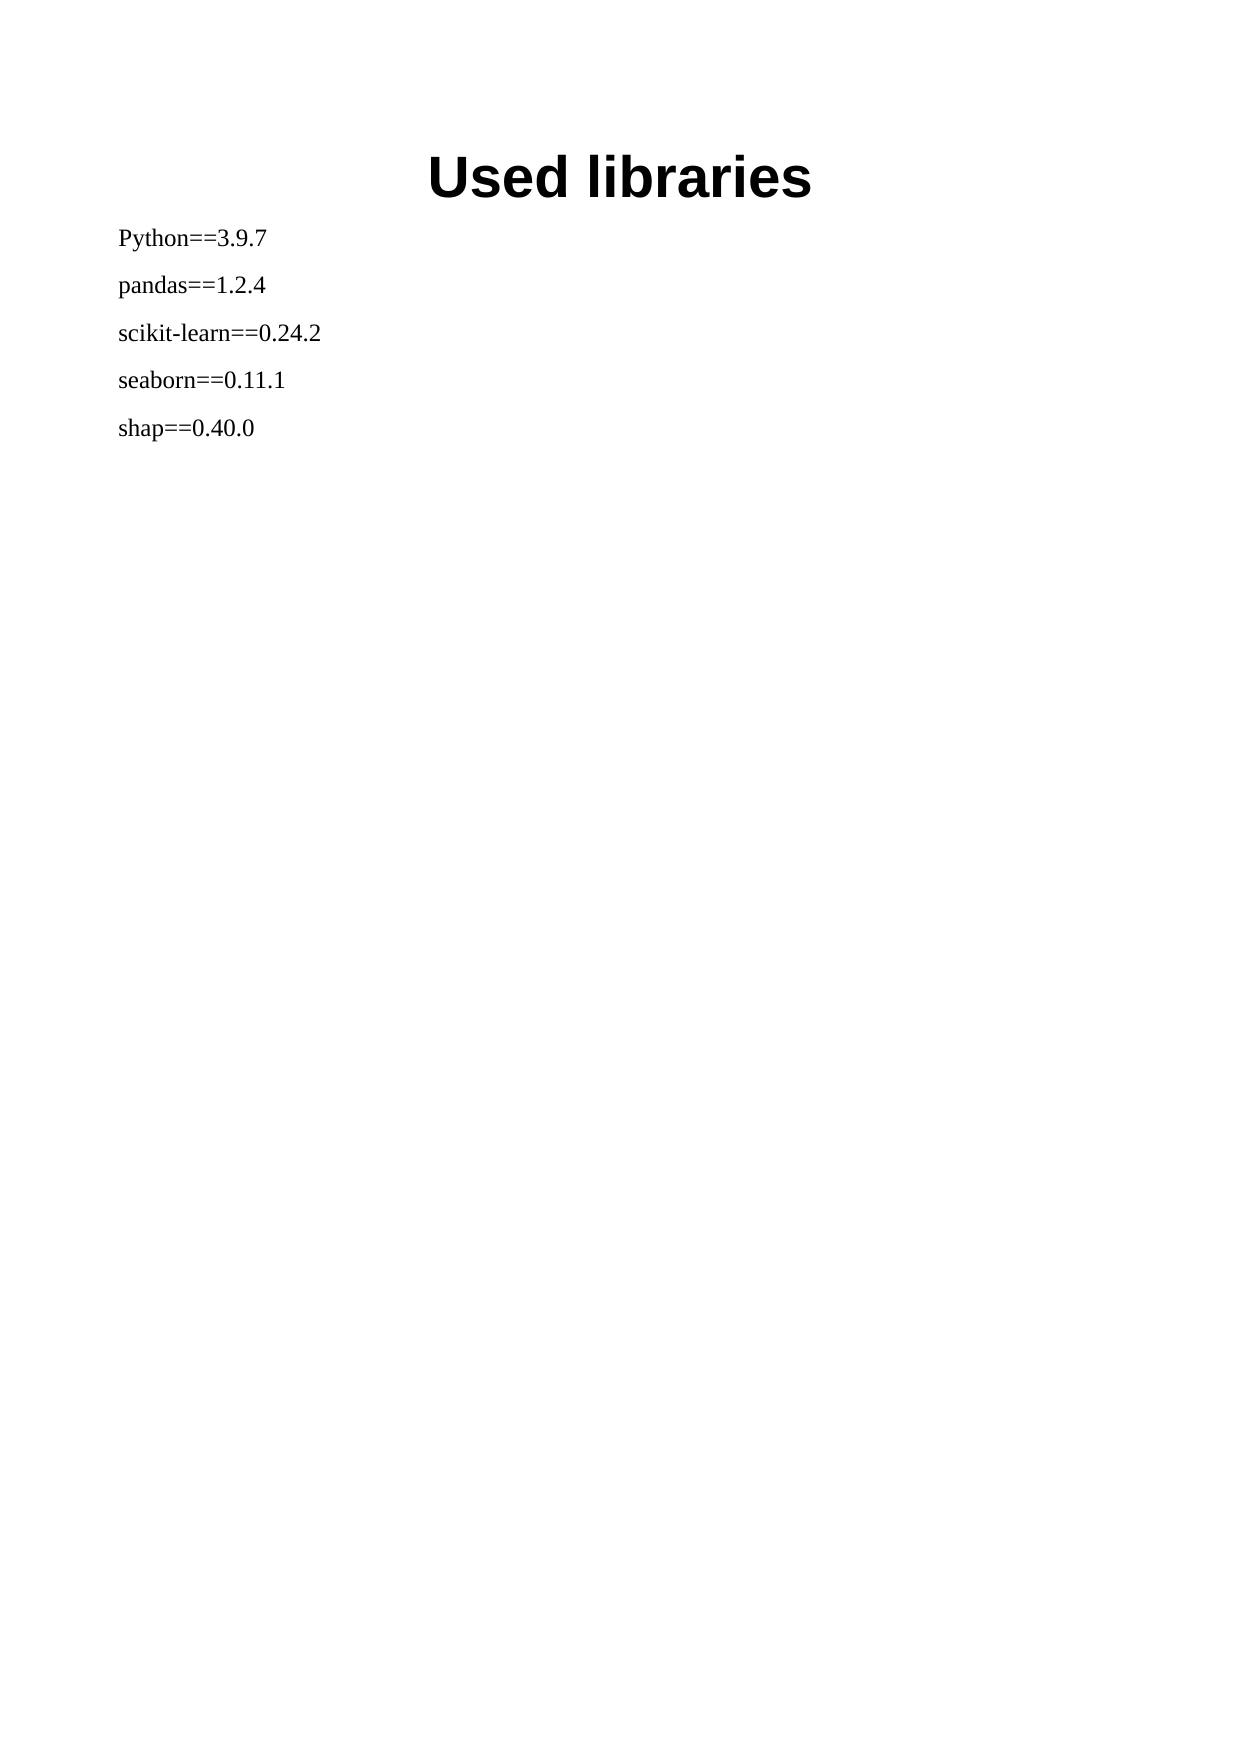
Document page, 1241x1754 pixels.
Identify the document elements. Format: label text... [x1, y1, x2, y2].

title Used libraries [118, 143, 1122, 210]
text scikit-learn==0.24.2 [118, 318, 1122, 347]
text seaborn==0.11.1 [118, 366, 1122, 394]
text pandas==1.2.4 [118, 270, 1122, 299]
text shap==0.40.0 [118, 413, 1122, 442]
text Python==3.9.7 [118, 223, 1122, 251]
